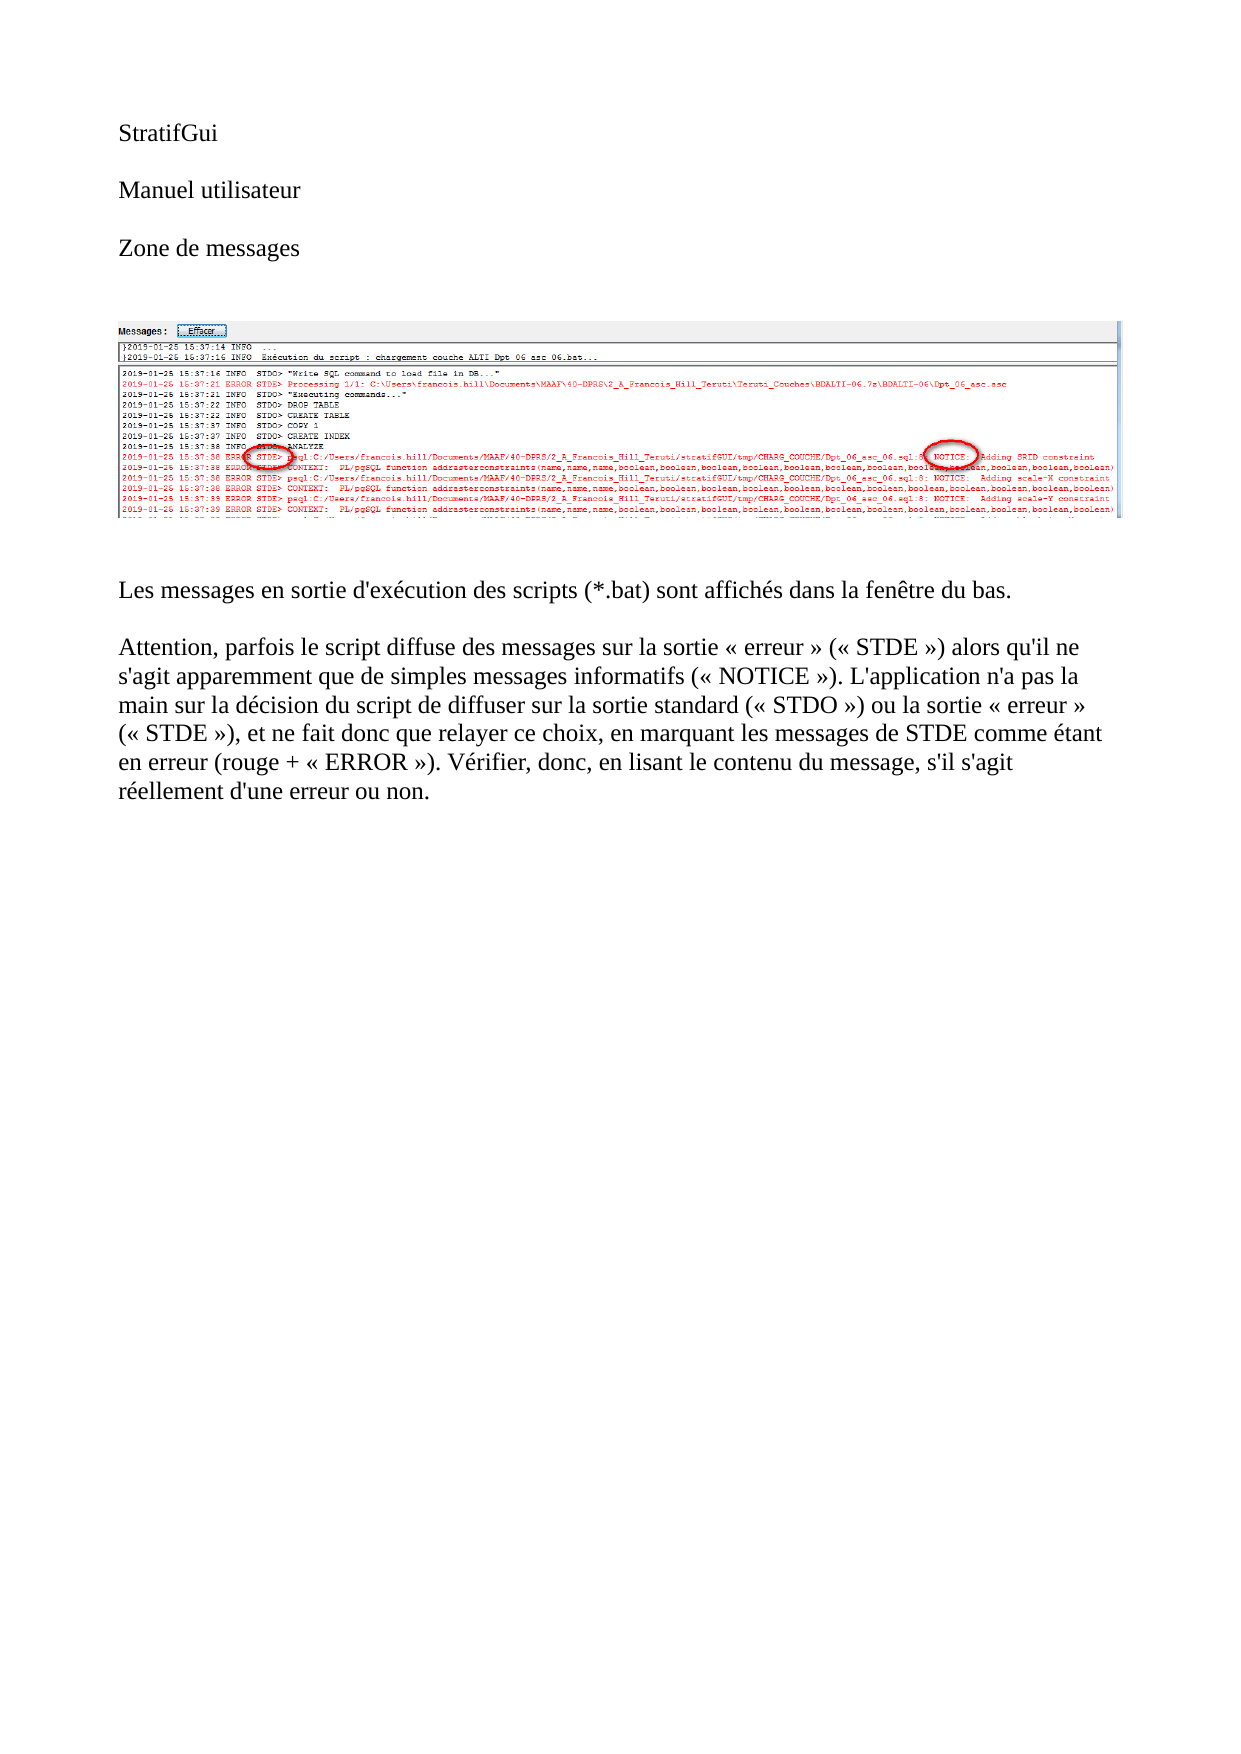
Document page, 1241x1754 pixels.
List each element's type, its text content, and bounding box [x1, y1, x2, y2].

picture [118, 321, 1123, 518]
text Les messages en sortie d'exécution des scripts (*.bat) sont affichés dans la fenêtre du bas. [118, 575, 1122, 603]
text Manuel utilisateur [118, 176, 1122, 204]
text Attention, parfois le script diffuse des messages sur la sortie « erreur » (« STDE ») alors qu'il ne s'agit apparemment que de simples messages informatifs (« NOTICE »). L'application n'a pas la main sur la décision du script de diffuser sur la sortie standard (« STDO ») ou la sortie « erreur » (« STDE »), et ne fait donc que relayer ce choix, en marquant les messages de STDE comme étant en erreur (rouge + « ERROR »). Vérifier, donc, en lisant le contenu du message, s'il s'agit réellement d'une erreur ou non. [118, 632, 1122, 805]
text StratifGui [118, 118, 1122, 147]
text Zone de messages [118, 233, 1122, 262]
